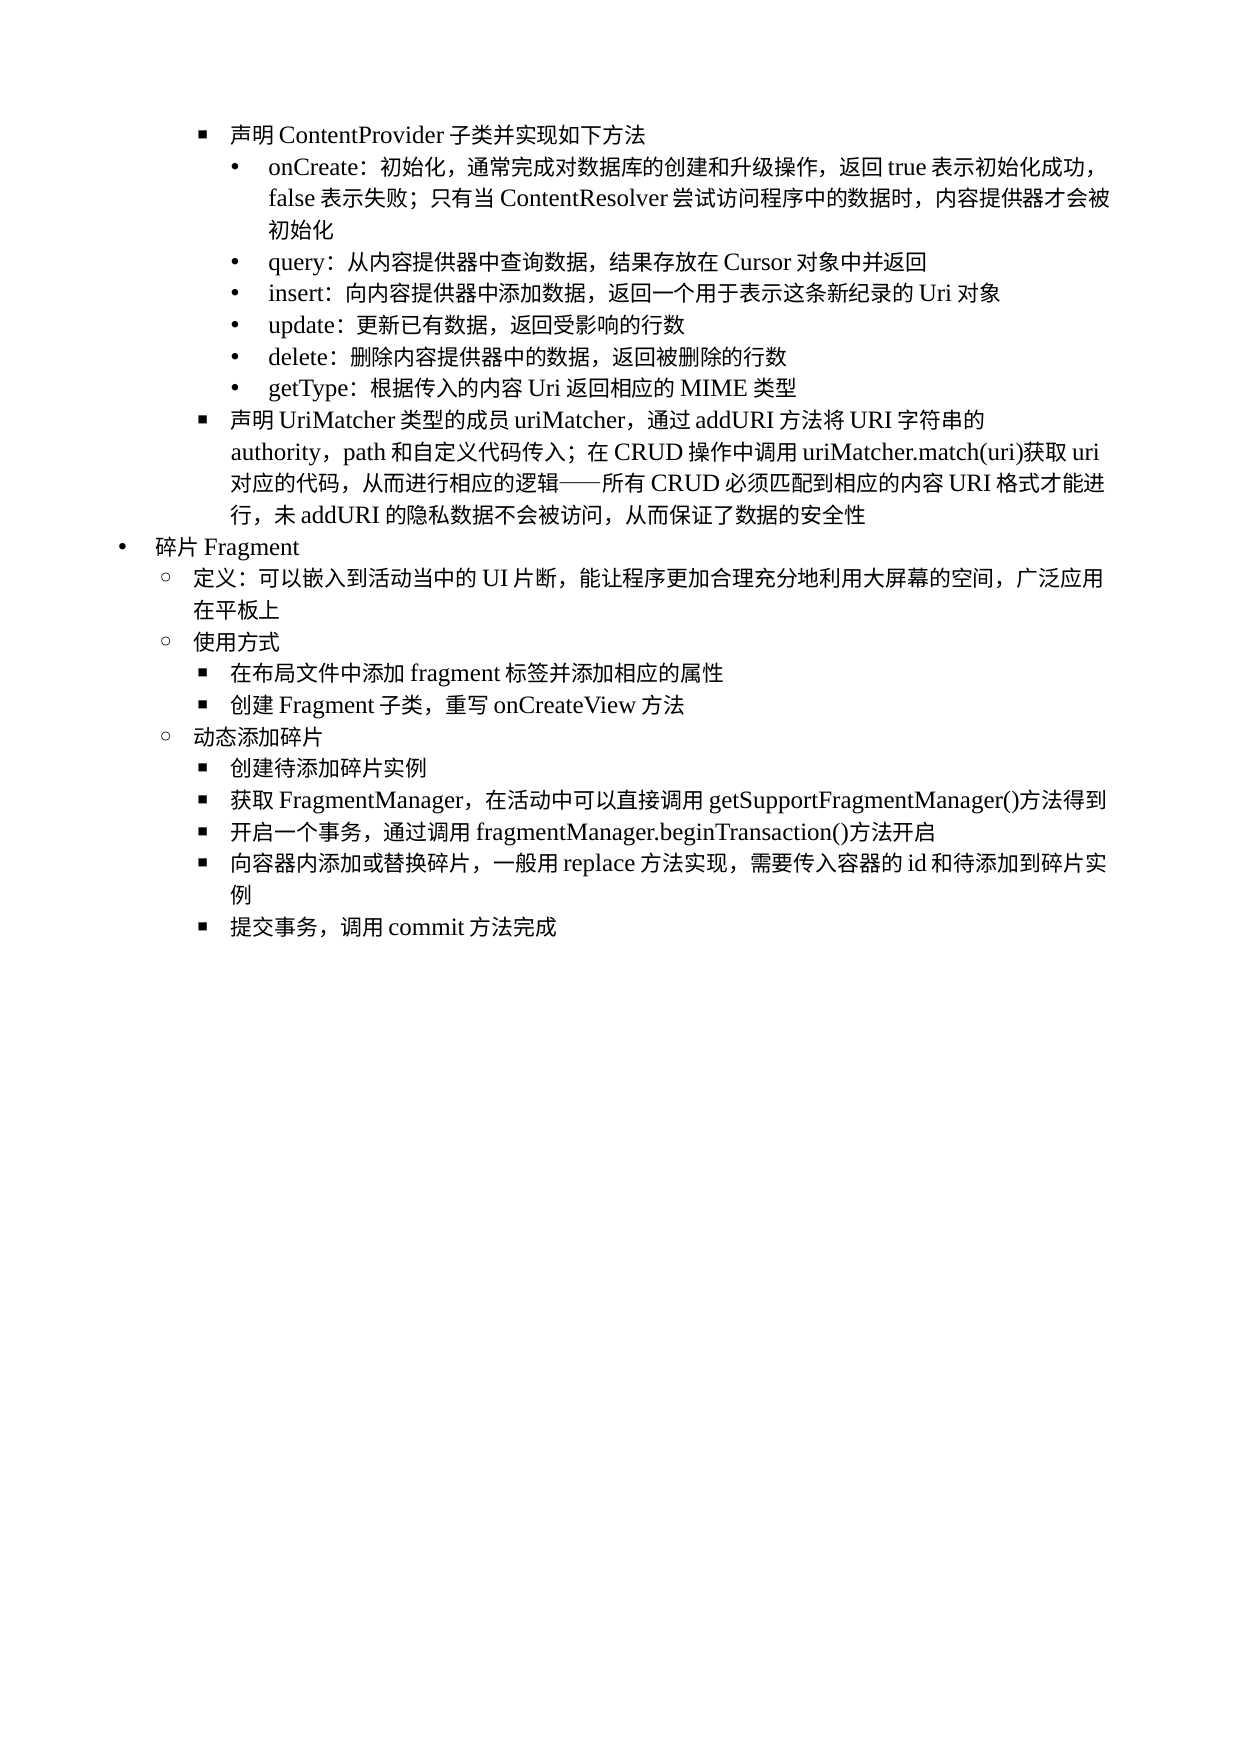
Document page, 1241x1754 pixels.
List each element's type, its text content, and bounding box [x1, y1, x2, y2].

list 创建待添加碎片实例 [193, 751, 1122, 783]
list update：更新已有数据，返回受影响的行数 [231, 308, 1122, 340]
list insert：向内容提供器中添加数据，返回一个用于表示这条新纪录的Uri对象 [231, 276, 1122, 308]
list delete：删除内容提供器中的数据，返回被删除的行数 [231, 340, 1122, 371]
list 在布局文件中添加fragment标签并添加相应的属性 [193, 656, 1122, 688]
list 动态添加碎片 [156, 720, 1122, 751]
list query：从内容提供器中查询数据，结果存放在Cursor对象中并返回 [231, 245, 1122, 276]
list 声明UriMatcher类型的成员uriMatcher，通过addURI方法将URI字符串的authority，path和自定义代码传入；在CRUD操作中调用uriMatcher.match(uri)获取uri对应的代码，从而进行相应的逻辑——所有CRUD必须匹配到相应的内容URI格式才能进行，未addURI的隐私数据不会被访问，从而保证了数据的安全性 [193, 403, 1122, 530]
list 碎片Fragment [118, 530, 1122, 561]
list 开启一个事务，通过调用fragmentManager.beginTransaction()方法开启 [193, 815, 1122, 846]
list 向容器内添加或替换碎片，一般用replace方法实现，需要传入容器的id和待添加到碎片实例 [193, 846, 1122, 910]
list 提交事务，调用commit方法完成 [193, 910, 1122, 941]
list getType：根据传入的内容Uri返回相应的MIME类型 [231, 371, 1122, 403]
list 创建Fragment子类，重写onCreateView方法 [193, 688, 1122, 720]
list 声明ContentProvider子类并实现如下方法 [193, 118, 1122, 150]
list 获取FragmentManager，在活动中可以直接调用getSupportFragmentManager()方法得到 [193, 783, 1122, 815]
list 定义：可以嵌入到活动当中的UI片断，能让程序更加合理充分地利用大屏幕的空间，广泛应用在平板上 [156, 561, 1122, 625]
list 使用方式 [156, 625, 1122, 656]
list onCreate：初始化，通常完成对数据库的创建和升级操作，返回true表示初始化成功，false表示失败；只有当ContentResolver尝试访问程序中的数据时，内容提供器才会被初始化 [231, 150, 1122, 245]
